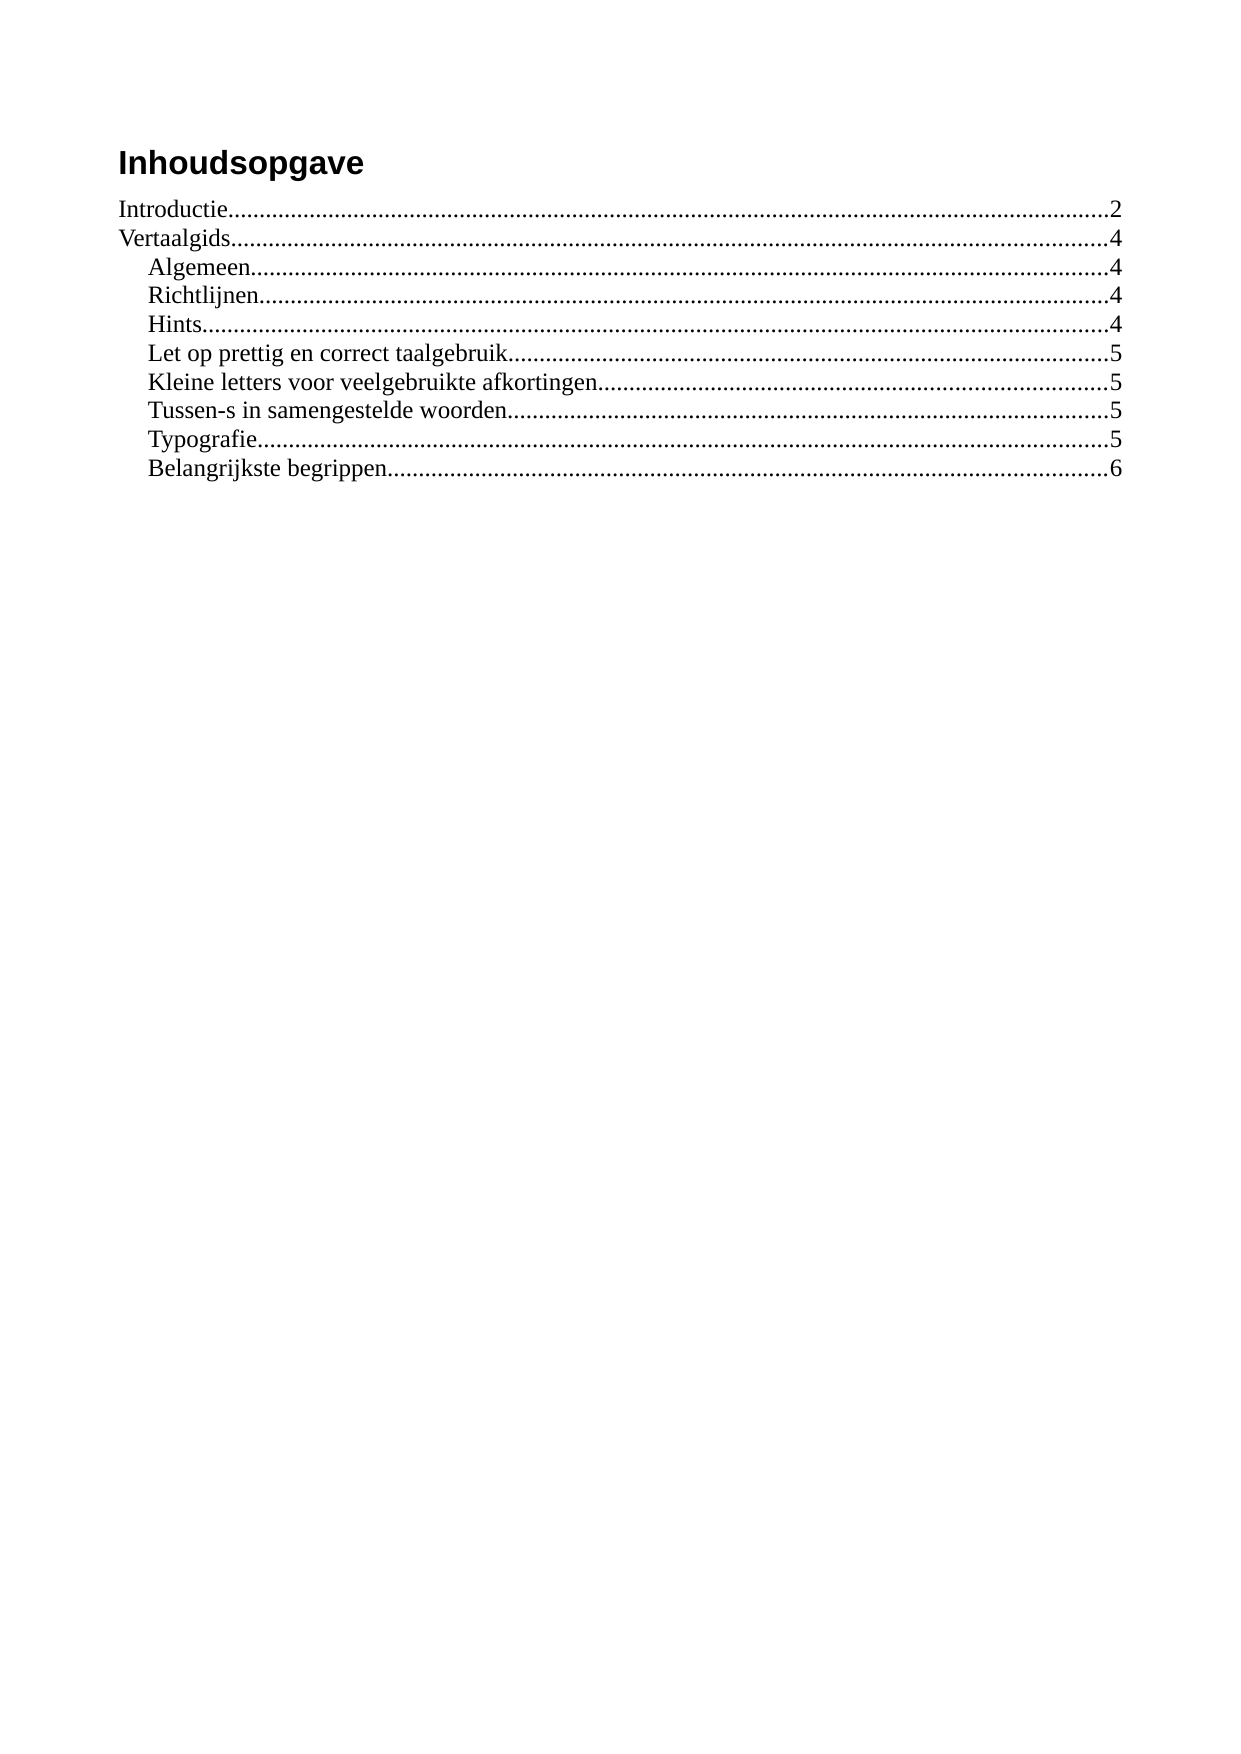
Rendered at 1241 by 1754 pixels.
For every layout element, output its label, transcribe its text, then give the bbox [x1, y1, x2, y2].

text Hints 4 [148, 309, 1122, 338]
text Let op prettig en correct taalgebruik 5 [148, 338, 1122, 367]
text Vertaalgids 4 [118, 223, 1122, 252]
text Typografie 5 [148, 424, 1122, 453]
text Algemeen 4 [148, 252, 1122, 280]
text Tussen-s in samengestelde woorden 5 [148, 395, 1122, 424]
text Richtlijnen 4 [148, 280, 1122, 309]
subtitle Inhoudsopgave [118, 143, 1122, 182]
text Introductie 2 [118, 194, 1122, 223]
text Belangrijkste begrippen 6 [148, 453, 1122, 482]
text Kleine letters voor veelgebruikte afkortingen 5 [148, 367, 1122, 395]
